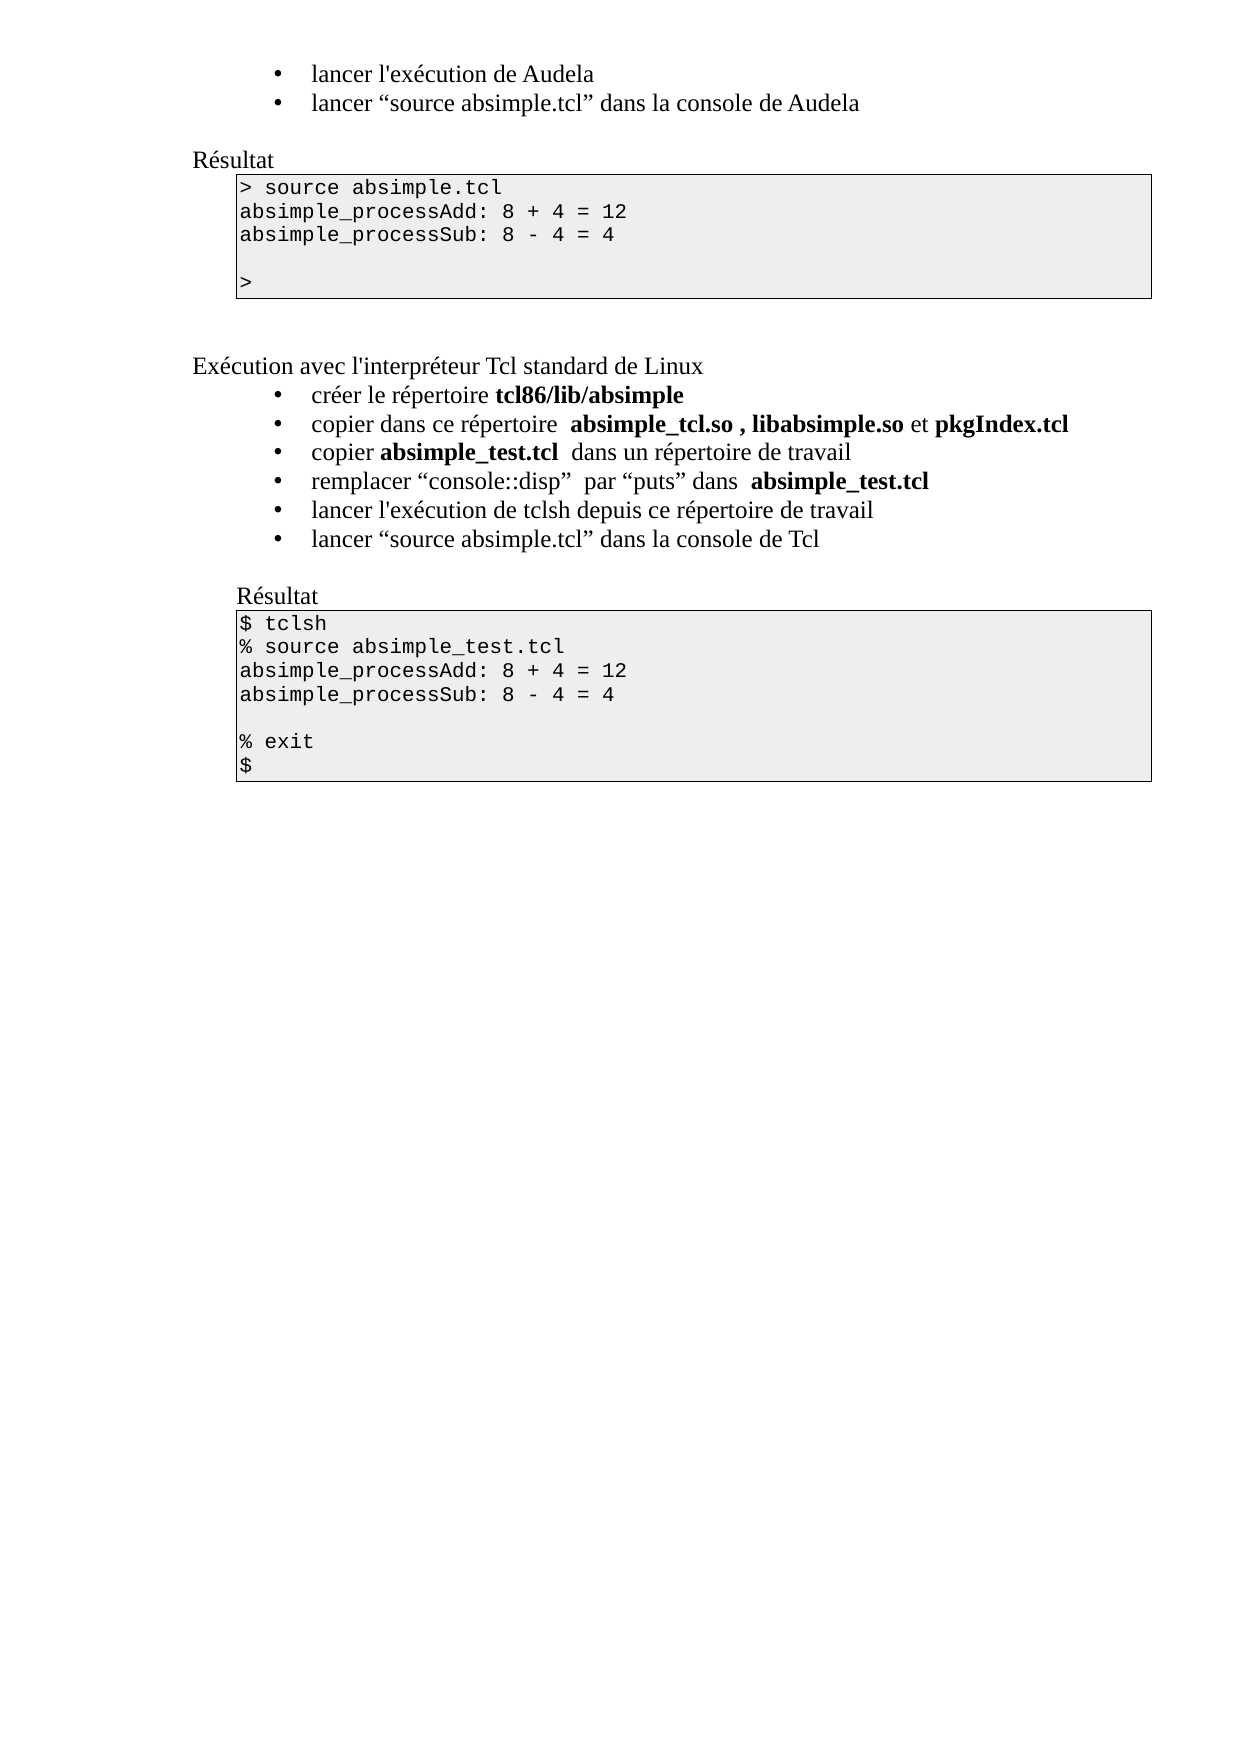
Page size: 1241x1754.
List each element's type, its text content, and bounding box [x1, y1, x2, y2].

text $ tclsh [237, 611, 1151, 633]
text > source absimple.tcl [237, 175, 1151, 198]
text $ [237, 752, 1151, 781]
text absimple_processSub: 8 - 4 = 4 [237, 221, 1151, 245]
text % source absimple_test.tcl [237, 633, 1151, 657]
text Résultat [236, 581, 1181, 610]
text Exécution avec l'interpréteur Tcl standard de Linux [192, 351, 1181, 380]
text absimple_processAdd: 8 + 4 = 12 [237, 198, 1151, 221]
list lancer “source absimple.tcl” dans la console de Tcl [274, 524, 1181, 552]
text absimple_processAdd: 8 + 4 = 12 [237, 657, 1151, 681]
list créer le répertoire tcl86/lib/absimple [274, 380, 1181, 409]
text % exit [237, 728, 1151, 752]
list lancer “source absimple.tcl” dans la console de Audela [274, 88, 1181, 117]
list remplacer “console::disp” par “puts” dans absimple_test.tcl [274, 466, 1181, 495]
list lancer l'exécution de tclsh depuis ce répertoire de travail [274, 495, 1181, 524]
list copier dans ce répertoire absimple_tcl.so , libabsimple.so et pkgIndex.tcl [274, 409, 1181, 437]
text absimple_processSub: 8 - 4 = 4 [237, 681, 1151, 704]
list lancer l'exécution de Audela [274, 59, 1181, 88]
text > [237, 269, 1151, 298]
list copier absimple_test.tcl dans un répertoire de travail [274, 437, 1181, 466]
text Résultat [192, 145, 1181, 174]
